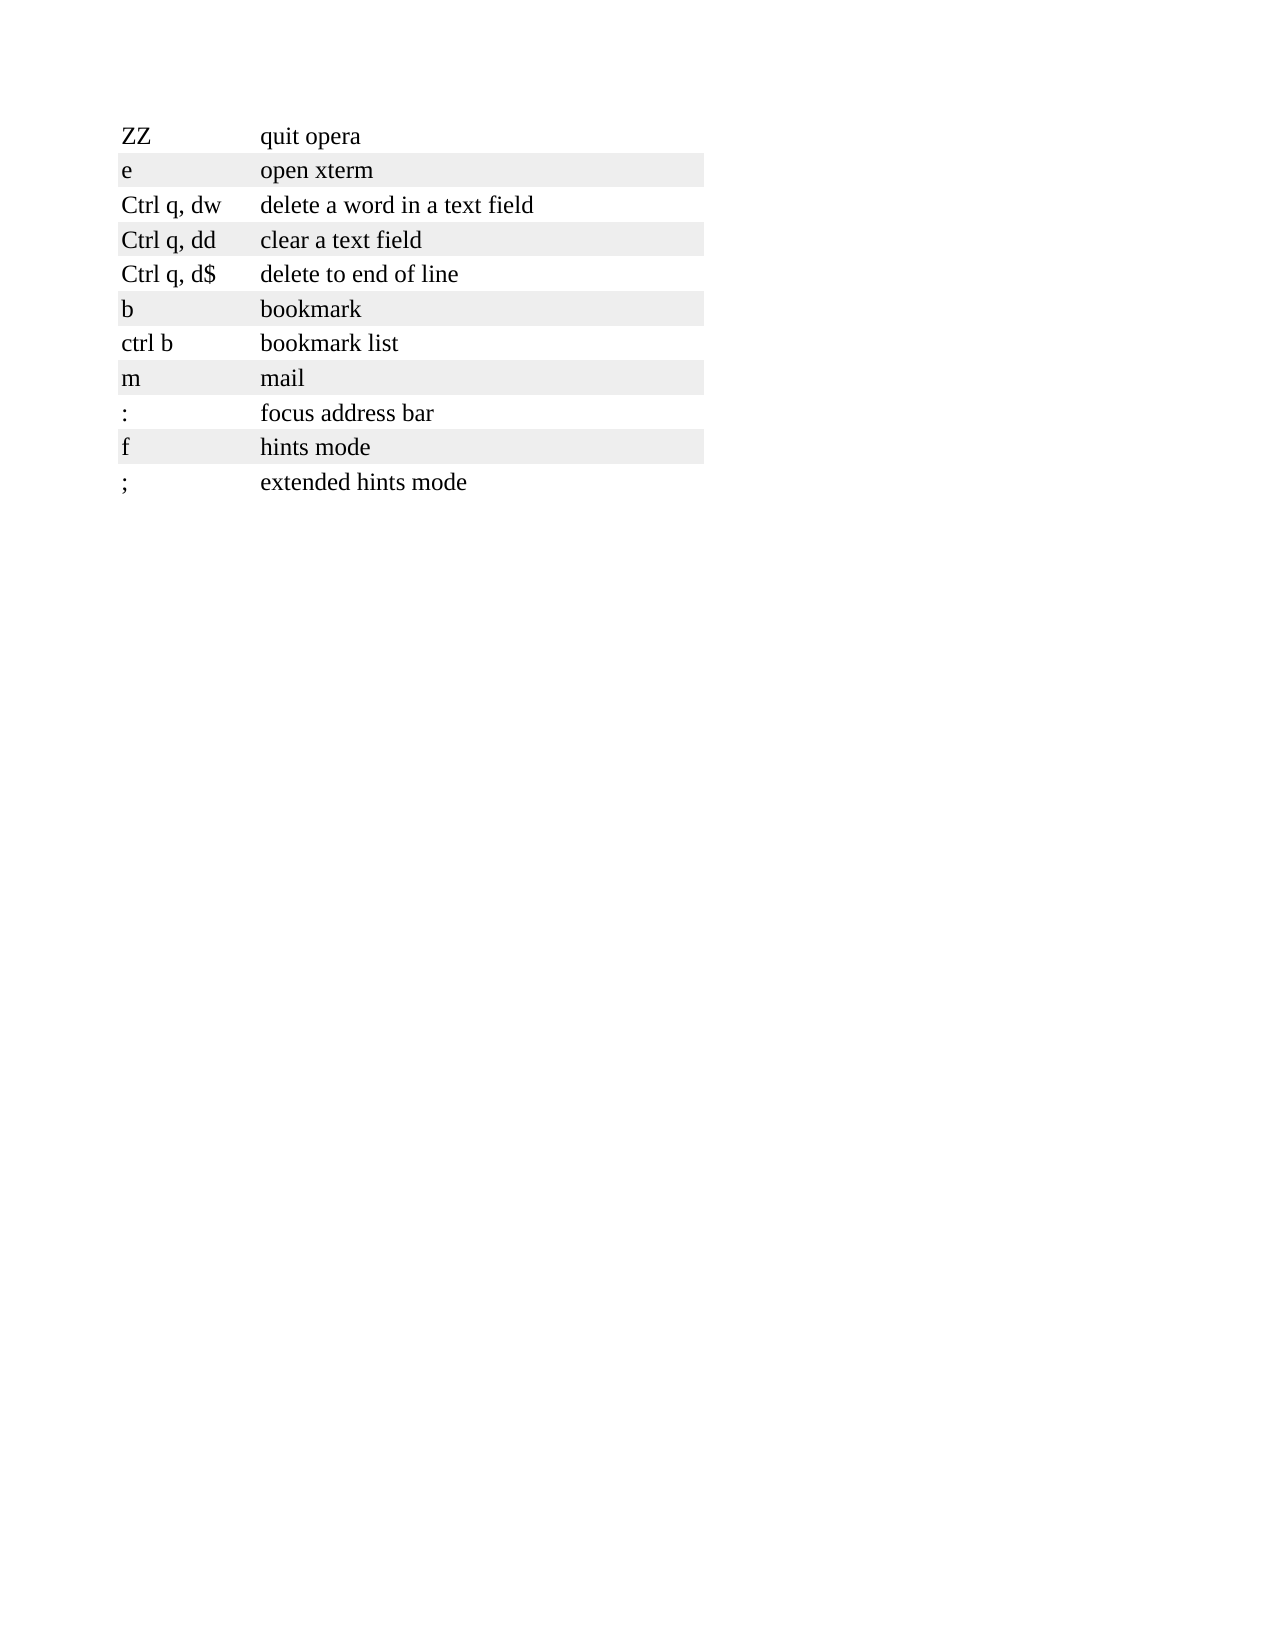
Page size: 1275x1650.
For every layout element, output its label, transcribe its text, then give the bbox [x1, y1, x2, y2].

table_cell e [118, 153, 257, 187]
table_cell b [118, 291, 257, 326]
table_cell Ctrl q, dw [118, 187, 257, 222]
table_cell ; [118, 464, 257, 498]
table_cell bookmark [257, 291, 704, 326]
table_cell delete a word in a text field [257, 187, 704, 222]
table_cell delete to end of line [257, 256, 704, 291]
table_cell Ctrl q, d$ [118, 256, 257, 291]
table_cell m [118, 360, 257, 395]
table_cell quit opera [257, 118, 704, 153]
table_cell ZZ [118, 118, 257, 153]
table_cell bookmark list [257, 326, 704, 360]
table_cell focus address bar [257, 395, 704, 429]
table_cell f [118, 429, 257, 464]
table_cell ctrl b [118, 326, 257, 360]
table_cell extended hints mode [257, 464, 704, 498]
table_cell : [118, 395, 257, 429]
table_cell Ctrl q, dd [118, 222, 257, 256]
table_cell mail [257, 360, 704, 395]
table_cell hints mode [257, 429, 704, 464]
table_cell clear a text field [257, 222, 704, 256]
table_cell open xterm [257, 153, 704, 187]
